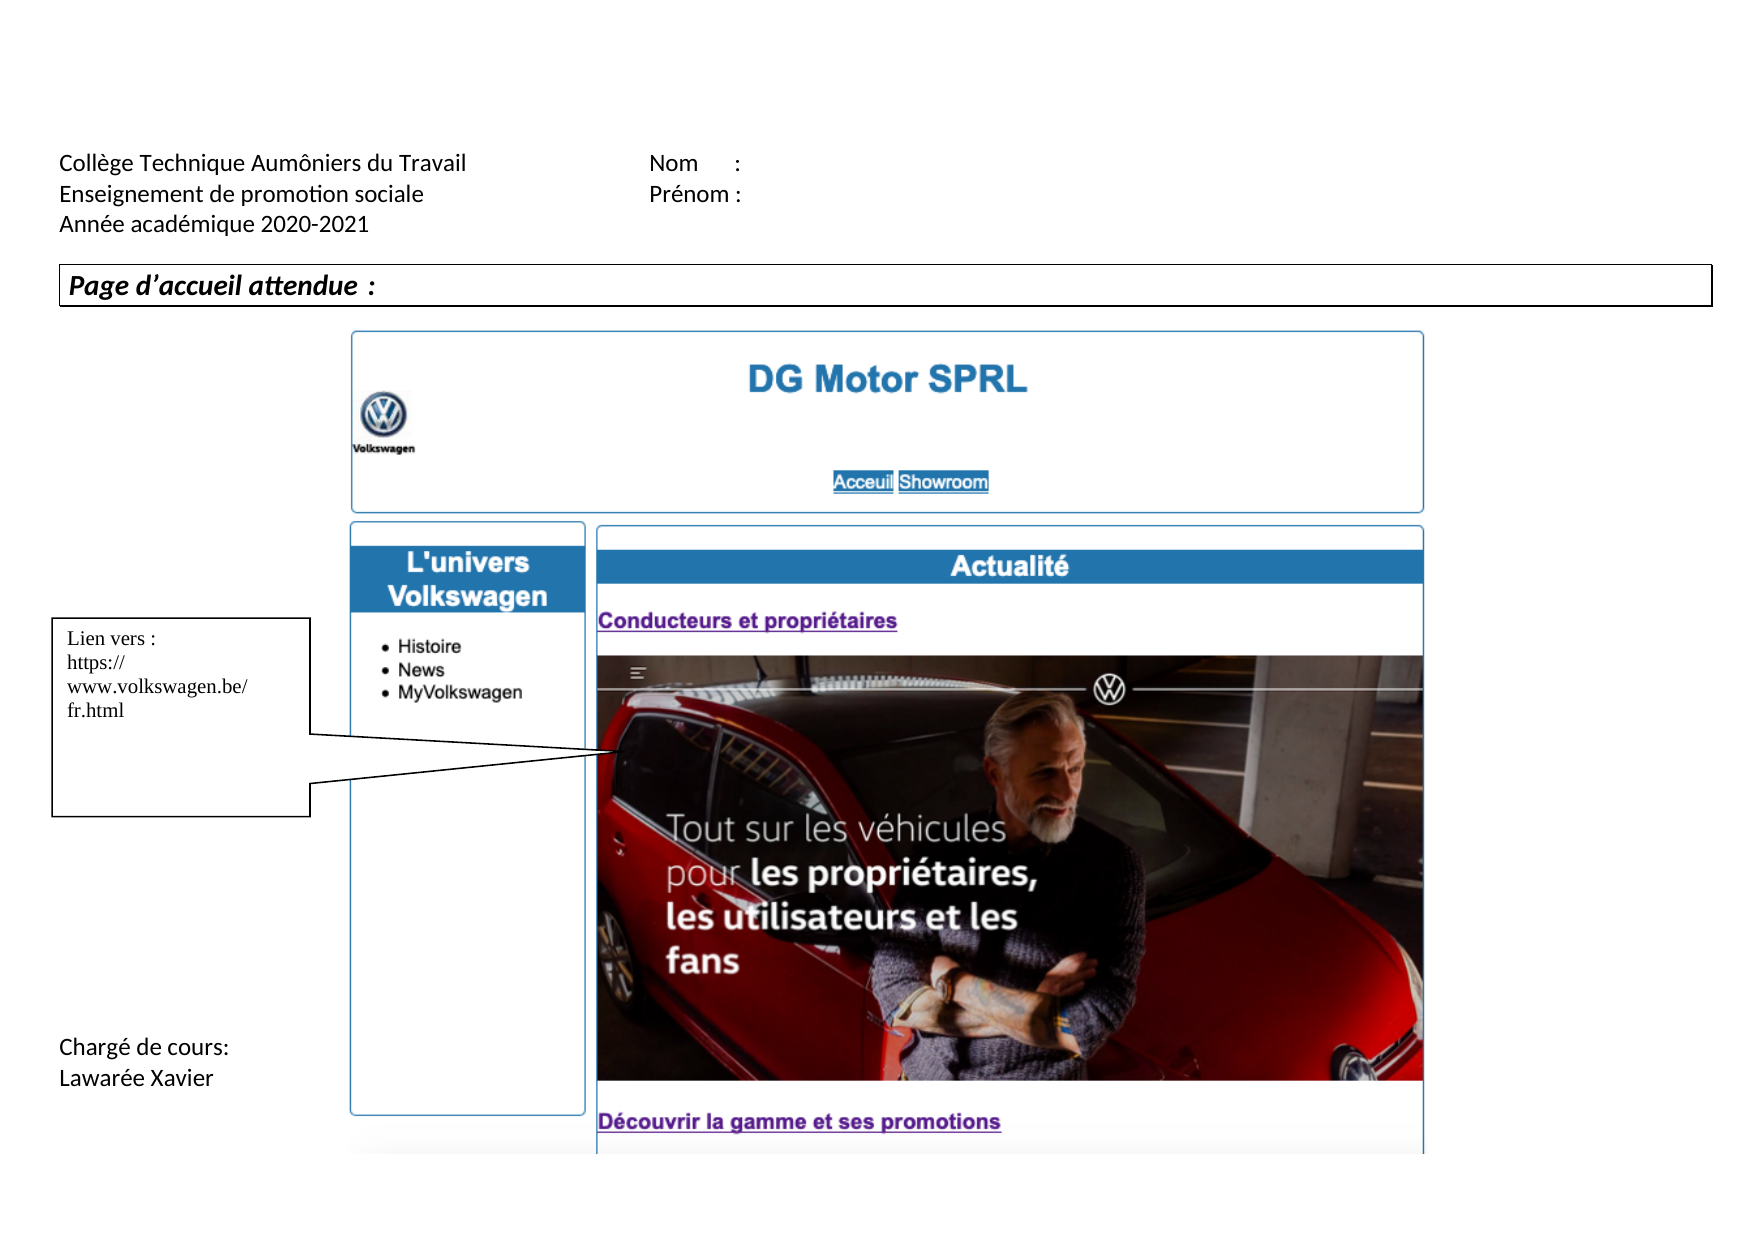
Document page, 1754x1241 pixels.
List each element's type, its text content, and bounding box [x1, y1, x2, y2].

subtitle Page d’accueil attendue : [60, 265, 1711, 305]
picture [348, 325, 1428, 1154]
